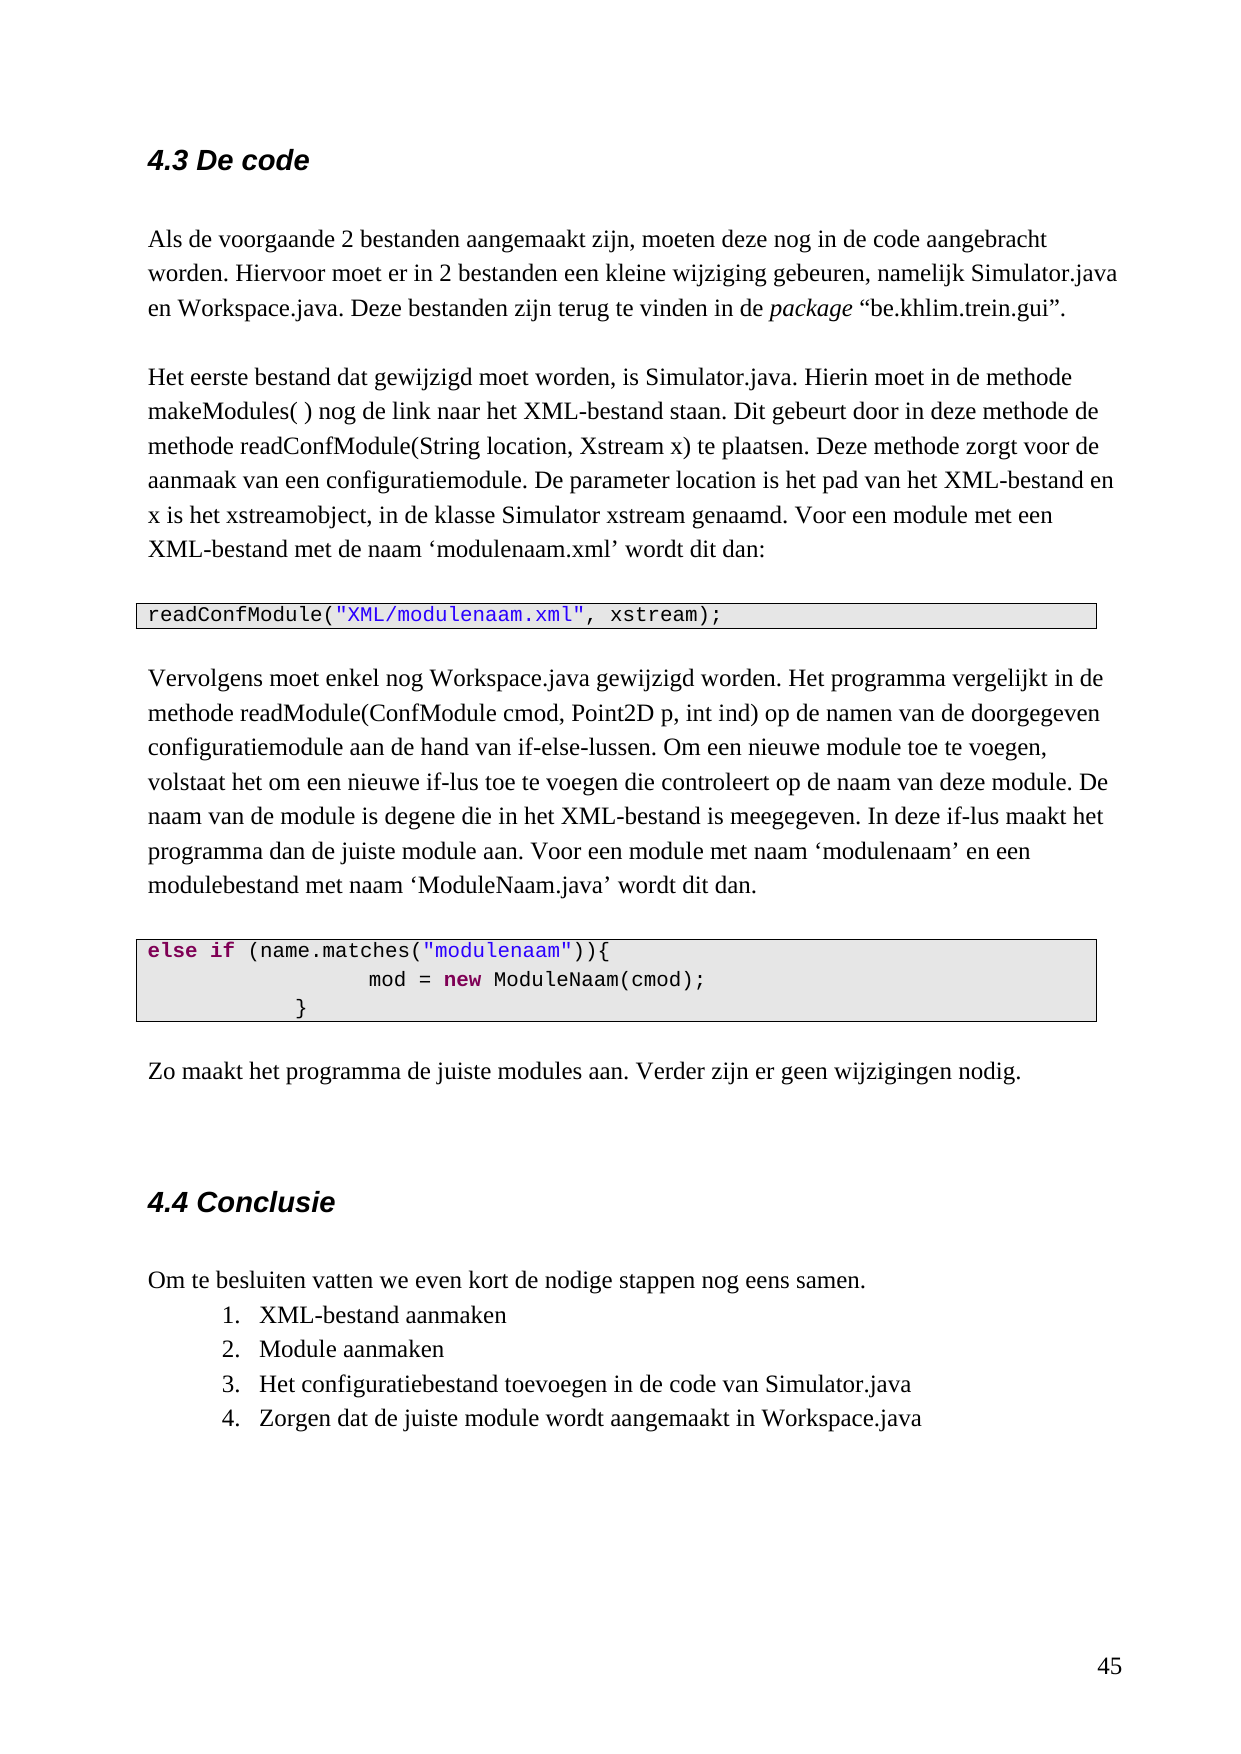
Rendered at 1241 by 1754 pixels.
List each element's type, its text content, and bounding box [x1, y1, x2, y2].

text Zo maakt het programma de juiste modules aan. Verder zijn er geen wijzigingen nodig. [148, 1056, 1122, 1085]
text 4.4 Conclusie [148, 1185, 1122, 1218]
text Als de voorgaande 2 bestanden aangemaakt zijn, moeten deze nog in de code aangebracht worden. Hiervoor moet er in 2 bestanden een kleine wijziging gebeuren, namelijk Simulator.java en Workspace.java. Deze bestanden zijn terug te vinden in de package “be.khlim.trein.gui”. [148, 224, 1122, 322]
text Om te besluiten vatten we even kort de nodige stappen nog eens samen. [148, 1266, 1122, 1294]
list XML-bestand aanmaken [222, 1300, 1122, 1329]
list Zorgen dat de juiste module wordt aangemaakt in Workspace.java [222, 1403, 1122, 1432]
text Het eerste bestand dat gewijzigd moet worden, is Simulator.java. Hierin moet in de methode makeModules( ) nog de link naar het XML-bestand staan. Dit gebeurt door in deze methode de methode readConfModule(String location, Xstream x) te plaatsen. Deze methode zorgt voor de aanmaak van een configuratiemodule. De parameter location is het pad van het XML-bestand en x is het xstreamobject, in de klasse Simulator xstream genaamd. Voor een module met een XML-bestand met de naam ‘modulenaam.xml’ wordt dit dan: [148, 362, 1122, 563]
table_header readConfModule("XML/modulenaam.xml", xstream); [137, 604, 1096, 628]
table_header else if (name.matches("modulenaam")){ mod = new ModuleNaam(cmod); } [137, 940, 1096, 1021]
text Vervolgens moet enkel nog Workspace.java gewijzigd worden. Het programma vergelijkt in de methode readModule(ConfModule cmod, Point2D p, int ind) op de namen van de doorgegeven configuratiemodule aan de hand van if-else-lussen. Om een nieuwe module toe te voegen, volstaat het om een nieuwe if-lus toe te voegen die controleert op de naam van deze module. De naam van de module is degene die in het XML-bestand is meegegeven. In deze if-lus maakt het programma dan de juiste module aan. Voor een module met naam ‘modulenaam’ en een modulebestand met naam ‘ModuleNaam.java’ wordt dit dan. [148, 663, 1122, 899]
list Het configuratiebestand toevoegen in de code van Simulator.java [222, 1369, 1122, 1398]
text 4.3 De code [148, 143, 1122, 177]
list Module aanmaken [222, 1334, 1122, 1363]
